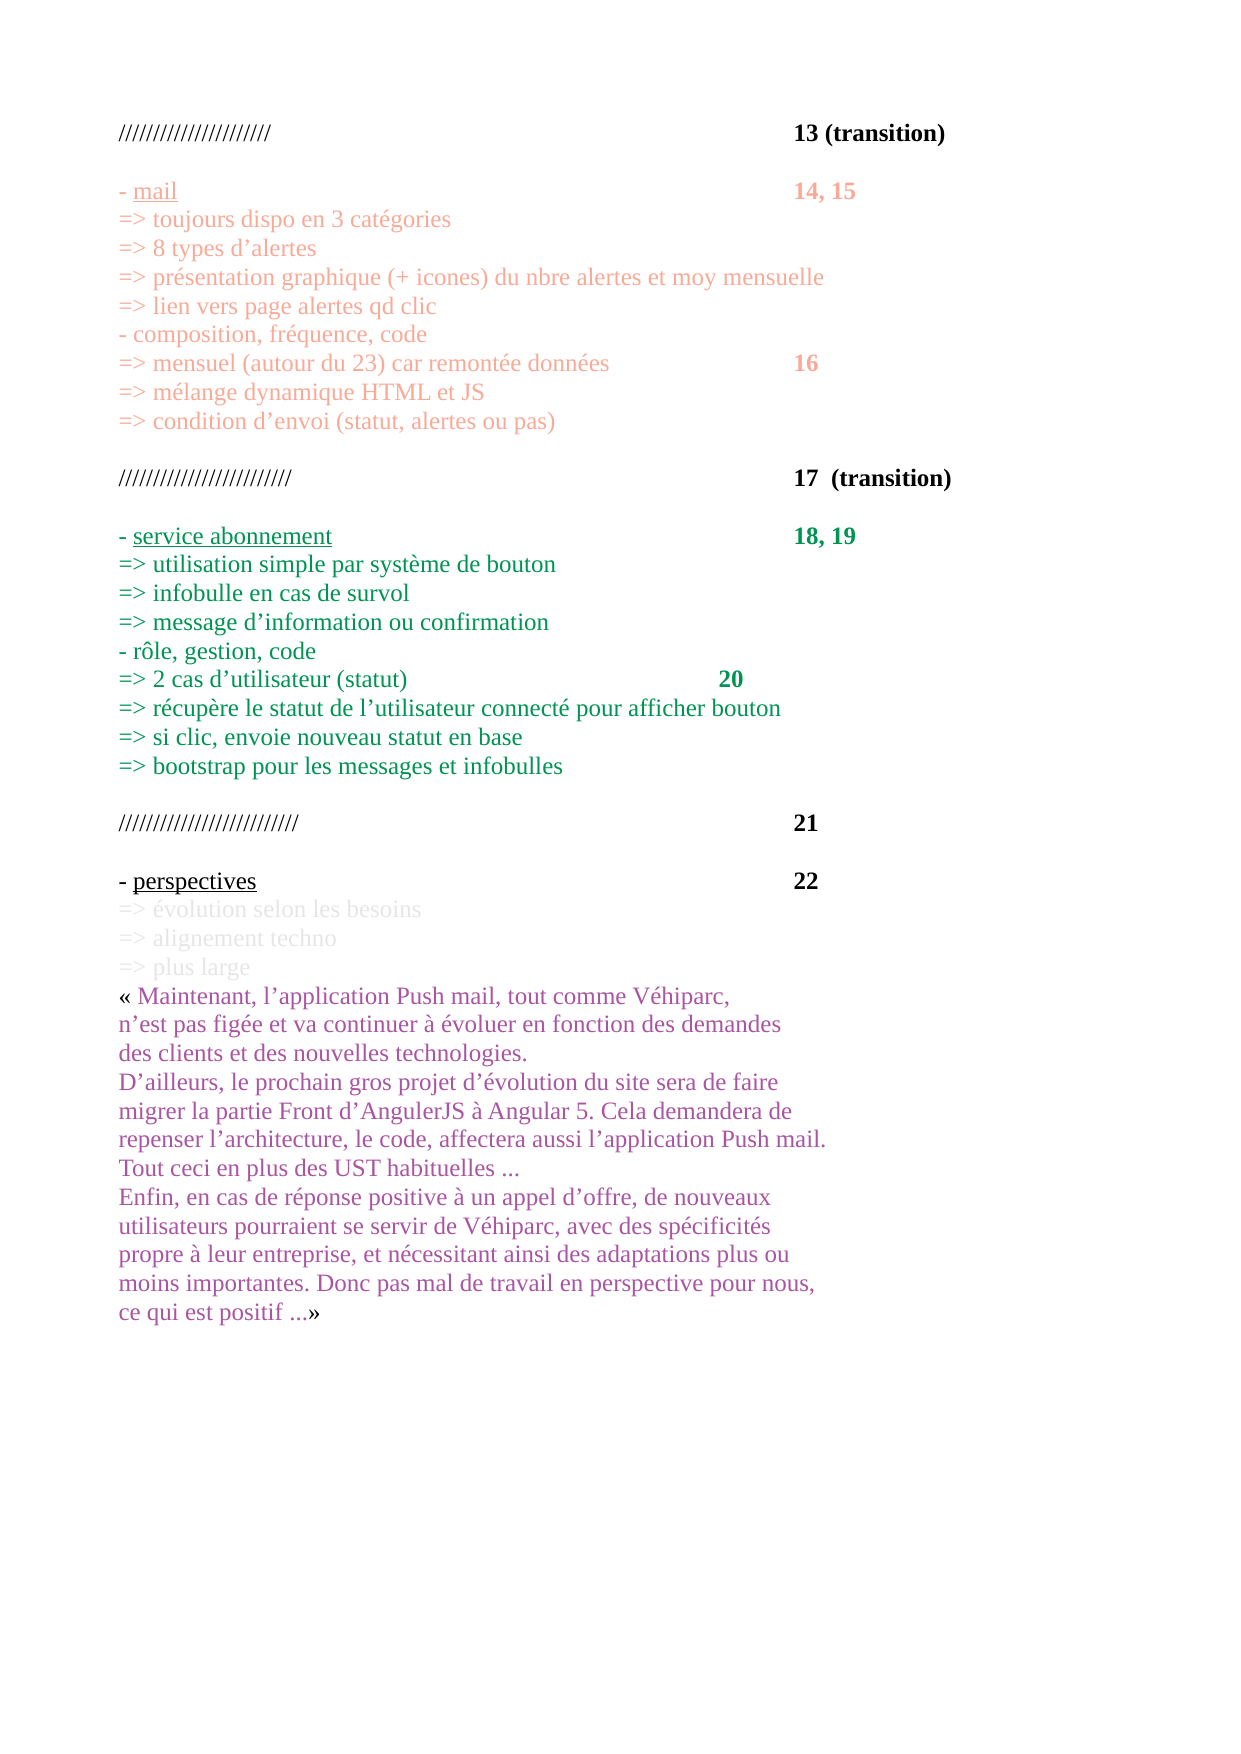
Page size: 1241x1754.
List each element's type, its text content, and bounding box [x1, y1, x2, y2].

text => mélange dynamique HTML et JS [118, 377, 1122, 406]
text utilisateurs pourraient se servir de Véhiparc, avec des spécificités [118, 1211, 1122, 1239]
text - rôle, gestion, code [118, 636, 1122, 664]
text => infobulle en cas de survol [118, 578, 1122, 607]
text => message d’information ou confirmation [118, 607, 1122, 636]
text migrer la partie Front d’AngulerJS à Angular 5. Cela demandera de [118, 1096, 1122, 1124]
text => condition d’envoi (statut, alertes ou pas) [118, 406, 1122, 434]
text Enfin, en cas de réponse positive à un appel d’offre, de nouveaux [118, 1182, 1122, 1211]
text - perspectives 22 [118, 866, 1122, 894]
text ///////////////////////// 17 (transition) [118, 463, 1122, 492]
text => alignement techno [118, 923, 1122, 952]
text => 8 types d’alertes [118, 233, 1122, 262]
text - mail 14, 15 [118, 176, 1122, 204]
text moins importantes. Donc pas mal de travail en perspective pour nous, [118, 1268, 1122, 1297]
text => utilisation simple par système de bouton [118, 549, 1122, 578]
text => plus large [118, 952, 1122, 981]
text => si clic, envoie nouveau statut en base [118, 722, 1122, 751]
text => bootstrap pour les messages et infobulles [118, 751, 1122, 779]
text ce qui est positif ...» [118, 1297, 1122, 1326]
text => récupère le statut de l’utilisateur connecté pour afficher bouton [118, 693, 1122, 722]
text => mensuel (autour du 23) car remontée données 16 [118, 348, 1122, 377]
text ////////////////////// 13 (transition) [118, 118, 1122, 147]
text ////////////////////////// 21 [118, 808, 1122, 837]
text => lien vers page alertes qd clic [118, 291, 1122, 319]
text => évolution selon les besoins [118, 894, 1122, 923]
text n’est pas figée et va continuer à évoluer en fonction des demandes [118, 1009, 1122, 1038]
text => présentation graphique (+ icones) du nbre alertes et moy mensuelle [118, 262, 1122, 291]
text Tout ceci en plus des UST habituelles ... [118, 1153, 1122, 1182]
text - service abonnement 18, 19 [118, 521, 1122, 549]
text => toujours dispo en 3 catégories [118, 204, 1122, 233]
text repenser l’architecture, le code, affectera aussi l’application Push mail. [118, 1124, 1122, 1153]
text D’ailleurs, le prochain gros projet d’évolution du site sera de faire [118, 1067, 1122, 1096]
text => 2 cas d’utilisateur (statut) 20 [118, 664, 1122, 693]
text - composition, fréquence, code [118, 319, 1122, 348]
text « Maintenant, l’application Push mail, tout comme Véhiparc, [118, 981, 1122, 1009]
text des clients et des nouvelles technologies. [118, 1038, 1122, 1067]
text propre à leur entreprise, et nécessitant ainsi des adaptations plus ou [118, 1239, 1122, 1268]
